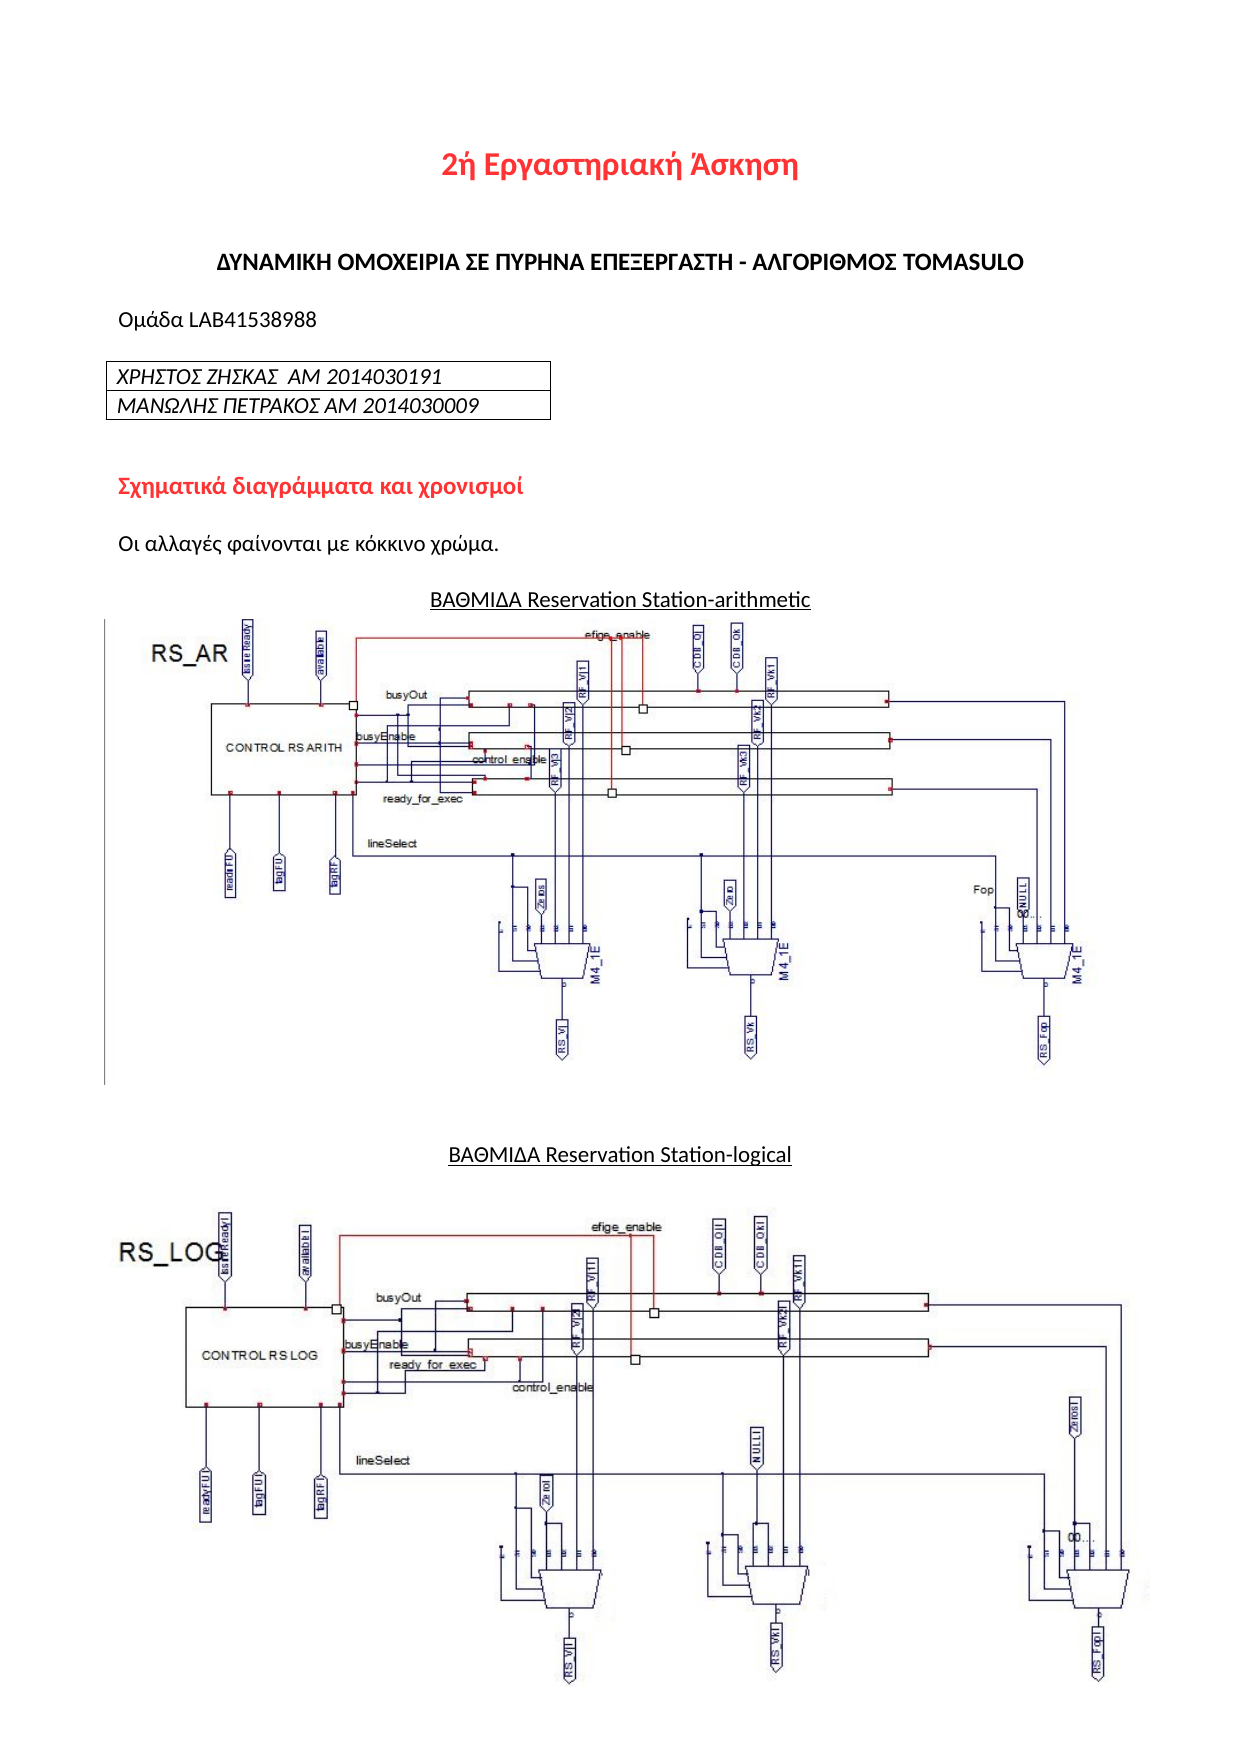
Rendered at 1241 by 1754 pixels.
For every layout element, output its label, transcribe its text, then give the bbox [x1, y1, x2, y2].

table_cell ΜΑΝΩΛΗΣ ΠΕΤΡΑΚΟΣ AM 2014030009 [107, 391, 550, 419]
text Ομάδα LAB41538988 [118, 305, 1122, 333]
text ΒΑΘΜΙΔΑ Reservation Station-logical [118, 1141, 1122, 1168]
subtitle Σχηματικά διαγράμματα και χρονισμοί [118, 470, 1122, 501]
table_header ΧΡΗΣΤΟΣ ΖΗΣΚΑΣ AM 2014030191 [107, 362, 550, 390]
picture [104, 619, 1132, 1085]
text ΒΑΘΜΙΔΑ Reservation Station-arithmetic [118, 585, 1122, 613]
subtitle ΔΥΝΑΜΙΚΗ ΟΜΟΧΕΙΡΙΑ ΣΕ ΠΥΡΗΝΑ ΕΠΕΞΕΡΓΑΣΤΗ - ΑΛΓΟΡΙΘΜΟΣ TOMASULO [118, 246, 1122, 277]
title 2ή Εργαστηριακή Άσκηση [118, 143, 1122, 184]
picture [91, 1187, 1151, 1687]
text Οι αλλαγές φαίνονται με κόκκινο χρώμα. [118, 529, 1122, 557]
